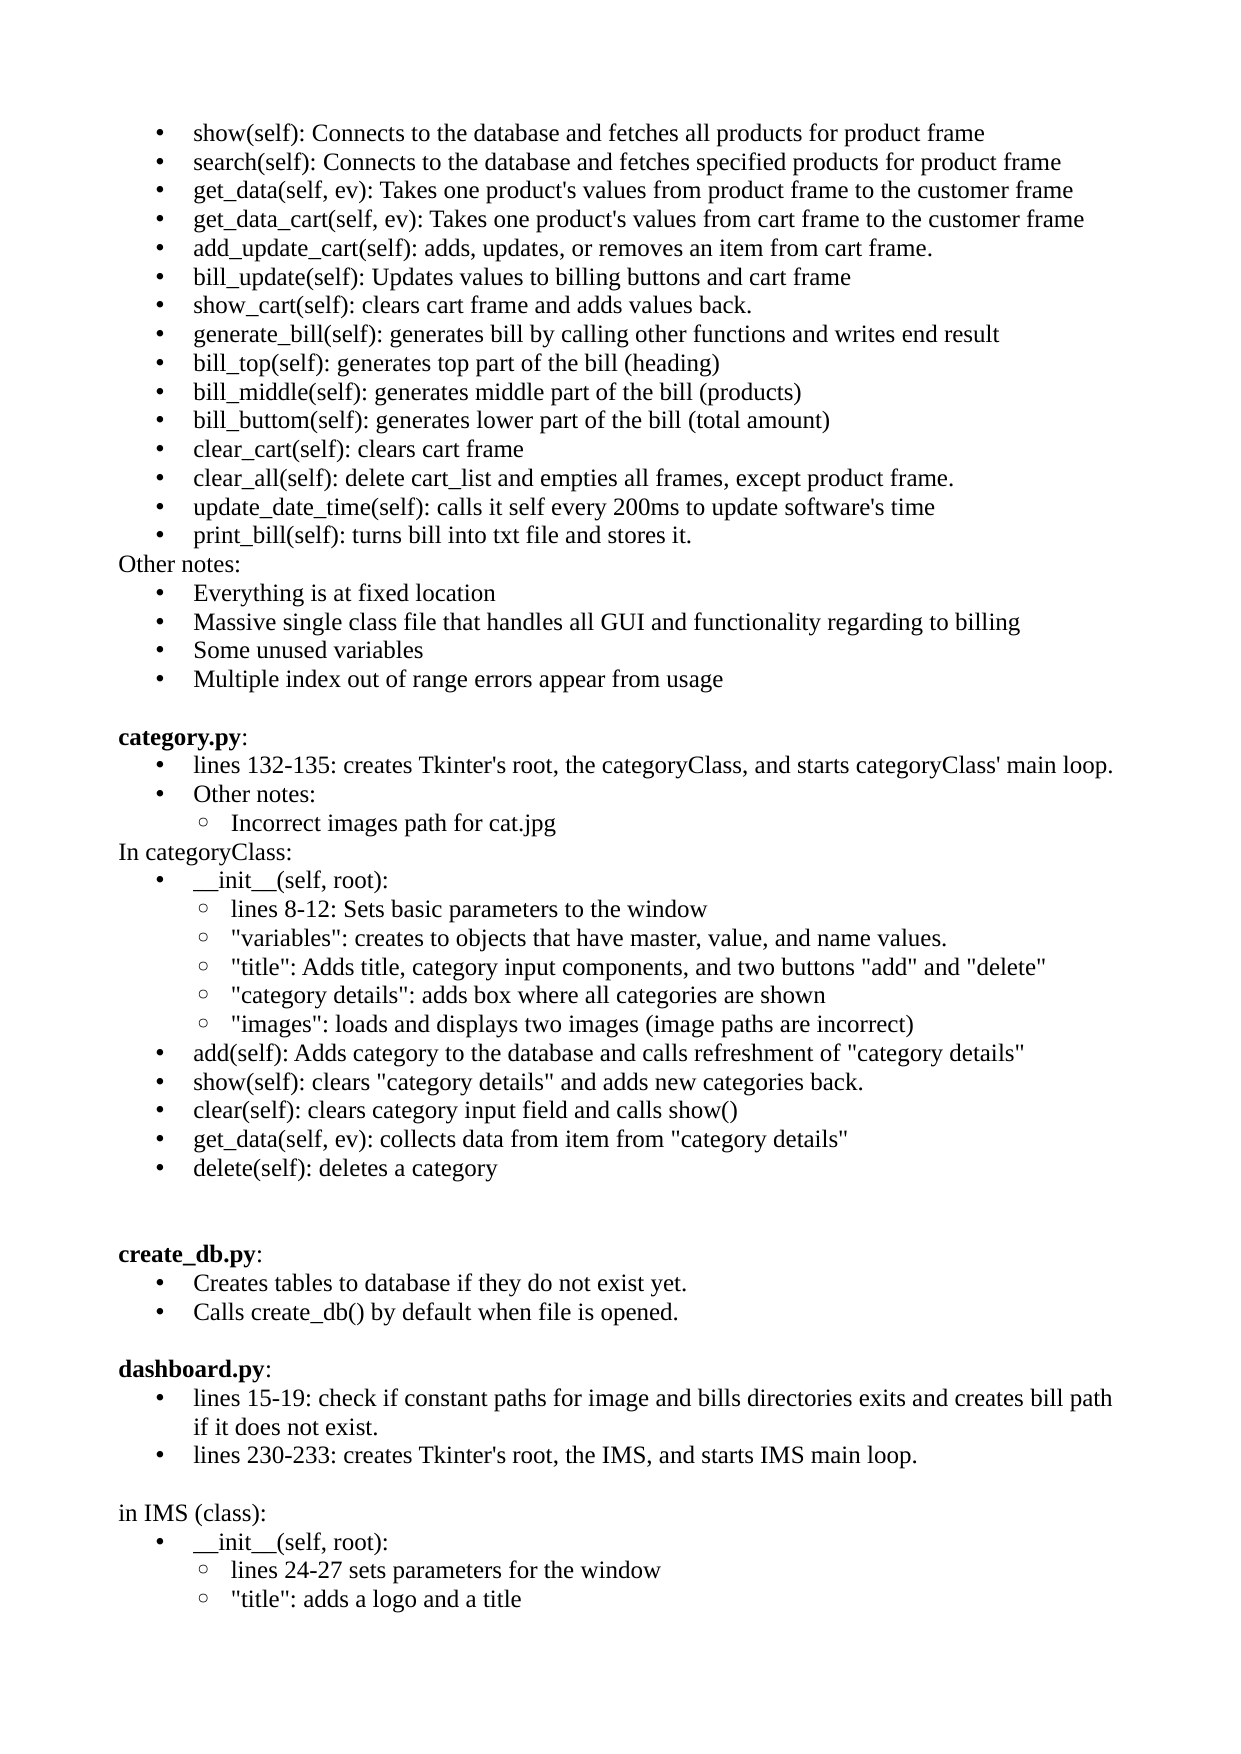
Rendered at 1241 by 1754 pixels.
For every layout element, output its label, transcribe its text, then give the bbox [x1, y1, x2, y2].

list show(self): Connects to the database and fetches all products for product frame [156, 118, 1122, 147]
list "category details": adds box where all categories are shown [193, 981, 1122, 1009]
list lines 24-27 sets parameters for the window [193, 1556, 1122, 1584]
list get_data(self, ev): Takes one product's values from product frame to the customer frame [156, 176, 1122, 204]
list Other notes: [156, 779, 1122, 808]
list "title": Adds title, category input components, and two buttons "add" and "delete" [193, 952, 1122, 981]
list "images": loads and displays two images (image paths are incorrect) [193, 1009, 1122, 1038]
text category.py: [118, 722, 1122, 751]
list lines 8-12: Sets basic parameters to the window [193, 894, 1122, 923]
list __init__(self, root): [156, 866, 1122, 894]
list show(self): clears "category details" and adds new categories back. [156, 1067, 1122, 1096]
list lines 15-19: check if constant paths for image and bills directories exits and creates bill path if it does not exist. [156, 1383, 1122, 1441]
list Everything is at fixed location [156, 578, 1122, 607]
list clear_all(self): delete cart_list and empties all frames, except product frame. [156, 463, 1122, 492]
list print_bill(self): turns bill into txt file and stores it. [156, 521, 1122, 549]
list get_data(self, ev): collects data from item from "category details" [156, 1124, 1122, 1153]
list lines 230-233: creates Tkinter's root, the IMS, and starts IMS main loop. [156, 1441, 1122, 1469]
list add_update_cart(self): adds, updates, or removes an item from cart frame. [156, 233, 1122, 262]
list bill_buttom(self): generates lower part of the bill (total amount) [156, 406, 1122, 434]
list bill_middle(self): generates middle part of the bill (products) [156, 377, 1122, 406]
list "title": adds a logo and a title [193, 1584, 1122, 1613]
list generate_bill(self): generates bill by calling other functions and writes end result [156, 319, 1122, 348]
list delete(self): deletes a category [156, 1153, 1122, 1182]
list "variables": creates to objects that have master, value, and name values. [193, 923, 1122, 952]
list Massive single class file that handles all GUI and functionality regarding to billing [156, 607, 1122, 636]
list search(self): Connects to the database and fetches specified products for product frame [156, 147, 1122, 176]
list lines 132-135: creates Tkinter's root, the categoryClass, and starts categoryClass' main loop. [156, 751, 1122, 779]
list bill_update(self): Updates values to billing buttons and cart frame [156, 262, 1122, 291]
text In categoryClass: [118, 837, 1122, 866]
list bill_top(self): generates top part of the bill (heading) [156, 348, 1122, 377]
list update_date_time(self): calls it self every 200ms to update software's time [156, 492, 1122, 521]
list clear_cart(self): clears cart frame [156, 434, 1122, 463]
list Some unused variables [156, 636, 1122, 664]
list get_data_cart(self, ev): Takes one product's values from cart frame to the customer frame [156, 204, 1122, 233]
list clear(self): clears category input field and calls show() [156, 1096, 1122, 1124]
list __init__(self, root): [156, 1527, 1122, 1556]
list Creates tables to database if they do not exist yet. [156, 1268, 1122, 1297]
list show_cart(self): clears cart frame and adds values back. [156, 291, 1122, 319]
list Calls create_db() by default when file is opened. [156, 1297, 1122, 1326]
list Incorrect images path for cat.jpg [193, 808, 1122, 837]
text dashboard.py: [118, 1354, 1122, 1383]
text create_db.py: [118, 1239, 1122, 1268]
list Multiple index out of range errors appear from usage [156, 664, 1122, 693]
text in IMS (class): [118, 1498, 1122, 1527]
text Other notes: [118, 549, 1122, 578]
list add(self): Adds category to the database and calls refreshment of "category details" [156, 1038, 1122, 1067]
